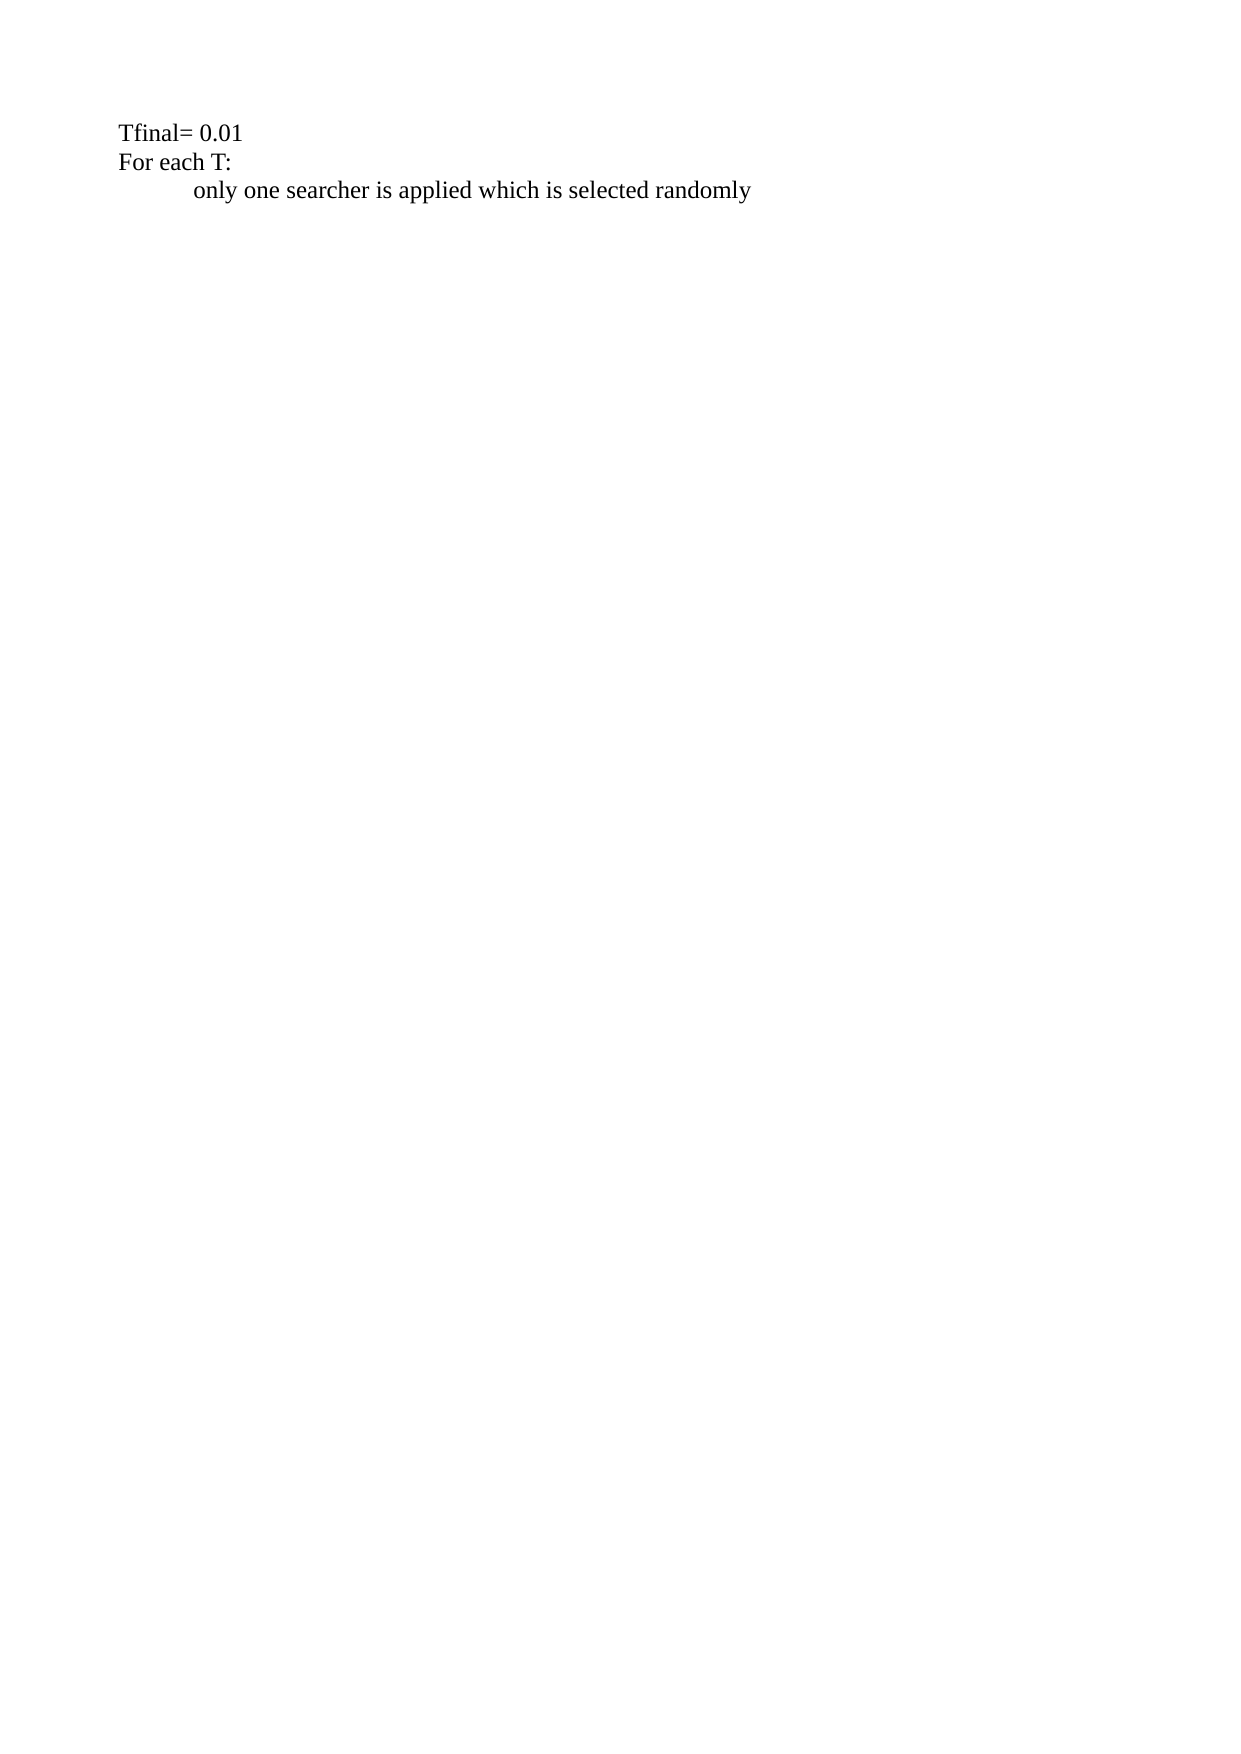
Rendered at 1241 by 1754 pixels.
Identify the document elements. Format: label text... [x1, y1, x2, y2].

text For each T: [118, 147, 1122, 176]
text only one searcher is applied which is selected randomly [118, 176, 1122, 204]
text Tfinal= 0.01 [118, 118, 1122, 147]
